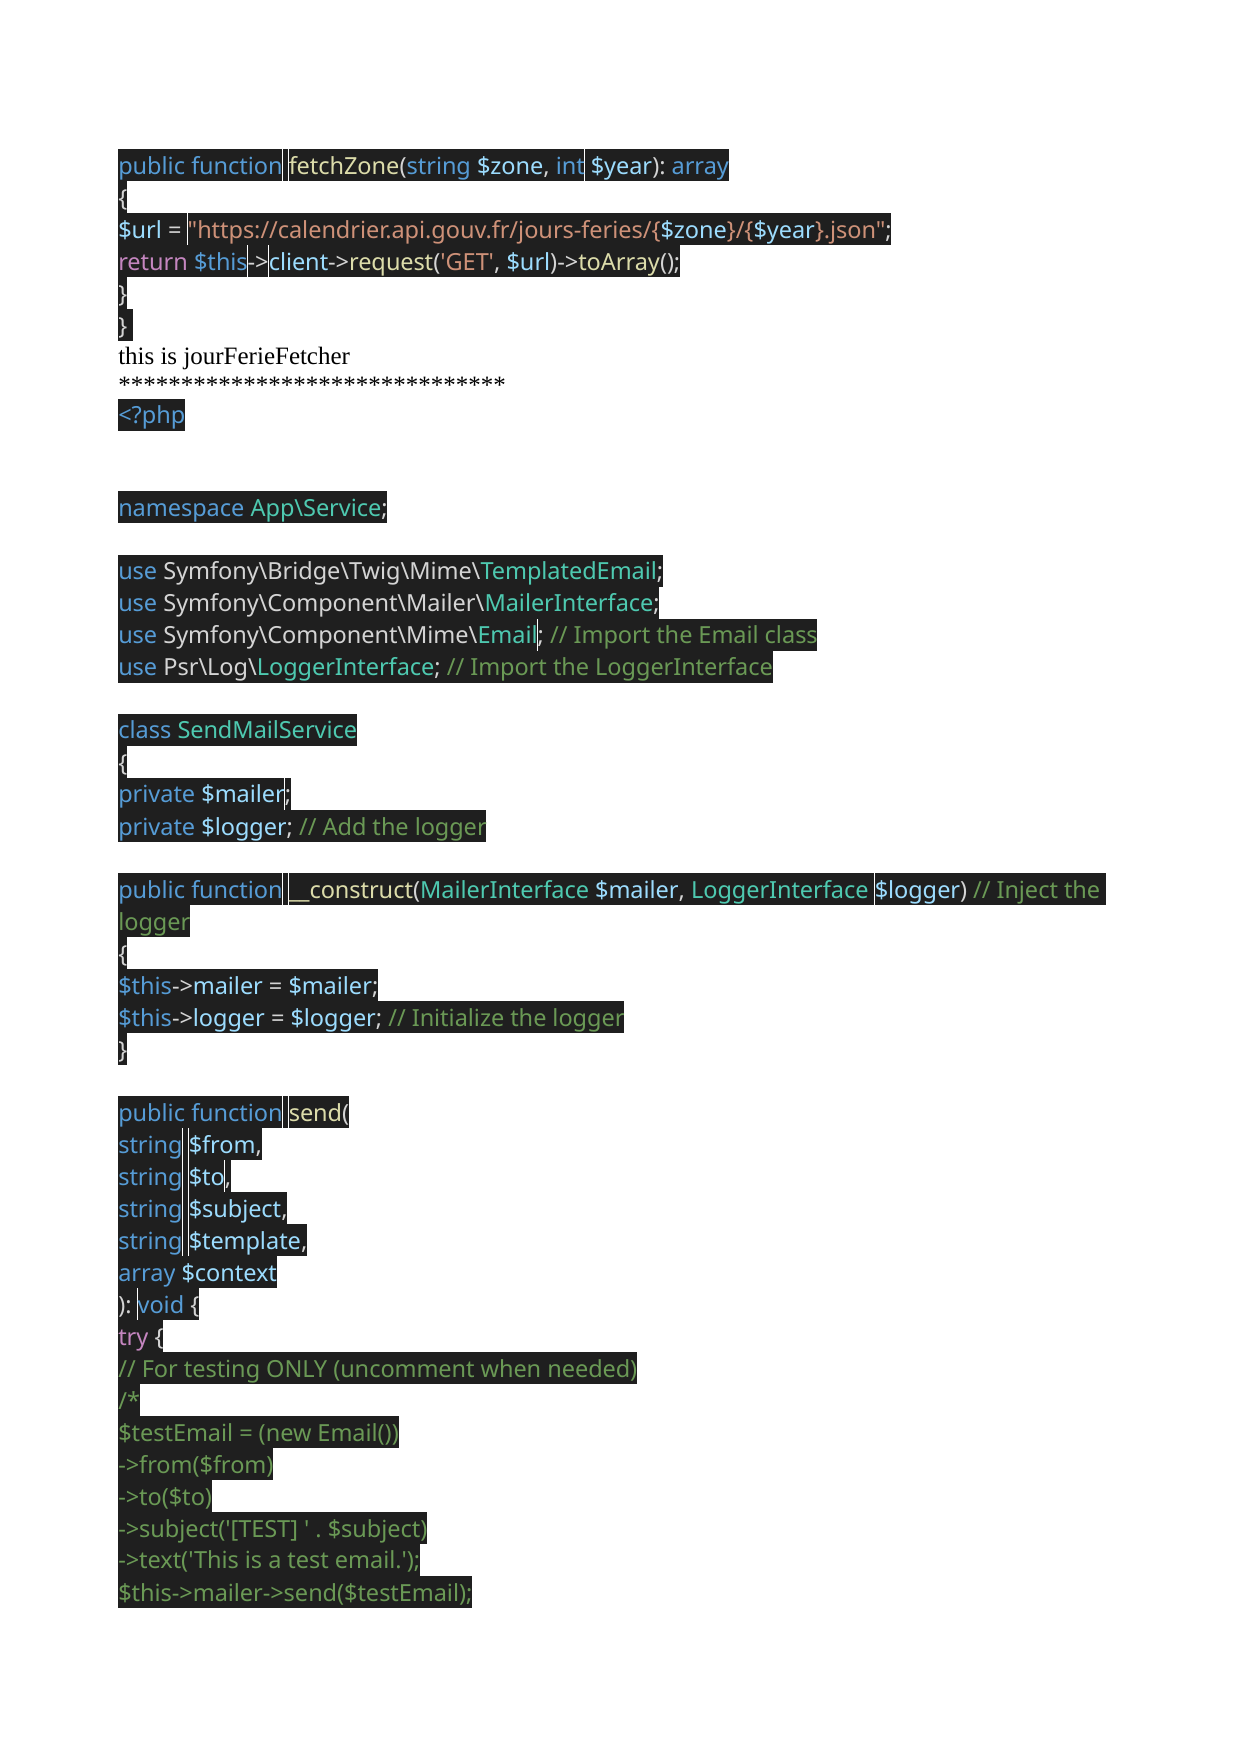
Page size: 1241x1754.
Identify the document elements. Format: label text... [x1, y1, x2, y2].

text ->text('This is a test email.'); [118, 1544, 1122, 1576]
text public function send( [118, 1096, 1122, 1128]
text ->subject('[TEST] ' . $subject) [118, 1512, 1122, 1544]
text string $to, [118, 1160, 1122, 1192]
text return $this->client->request('GET', $url)->toArray(); [118, 245, 1122, 277]
text { [118, 181, 1122, 213]
text string $subject, [118, 1192, 1122, 1224]
text class SendMailService [118, 714, 1122, 746]
text use Symfony\Component\Mailer\MailerInterface; [118, 587, 1122, 619]
text namespace App\Service; [118, 491, 1122, 523]
text /* [118, 1384, 1122, 1416]
text use Symfony\Component\Mime\Email; // Import the Email class [118, 619, 1122, 651]
text $this->mailer = $mailer; [118, 969, 1122, 1001]
text private $mailer; [118, 778, 1122, 810]
text { [118, 937, 1122, 969]
text } [118, 277, 1122, 309]
text public function fetchZone(string $zone, int $year): array [118, 149, 1122, 181]
text this is jourFerieFetcher [118, 341, 1122, 370]
text public function __construct(MailerInterface $mailer, LoggerInterface $logger) // Inject the logger [118, 873, 1122, 937]
text use Psr\Log\LoggerInterface; // Import the LoggerInterface [118, 651, 1122, 683]
text ->to($to) [118, 1480, 1122, 1512]
text } [118, 309, 1122, 341]
text // For testing ONLY (uncomment when needed) [118, 1352, 1122, 1384]
text try { [118, 1320, 1122, 1352]
text string $from, [118, 1128, 1122, 1160]
text { [118, 746, 1122, 778]
text ******************************* [118, 370, 1122, 399]
text private $logger; // Add the logger [118, 810, 1122, 842]
text $testEmail = (new Email()) [118, 1416, 1122, 1448]
text <?php [118, 399, 1122, 431]
text $this->logger = $logger; // Initialize the logger [118, 1001, 1122, 1033]
text } [118, 1033, 1122, 1065]
text ->from($from) [118, 1448, 1122, 1480]
text ): void { [118, 1288, 1122, 1320]
text use Symfony\Bridge\Twig\Mime\TemplatedEmail; [118, 555, 1122, 587]
text $url = "https://calendrier.api.gouv.fr/jours-feries/{$zone}/{$year}.json"; [118, 213, 1122, 245]
text string $template, [118, 1224, 1122, 1256]
text array $context [118, 1256, 1122, 1288]
text $this->mailer->send($testEmail); [118, 1576, 1122, 1608]
